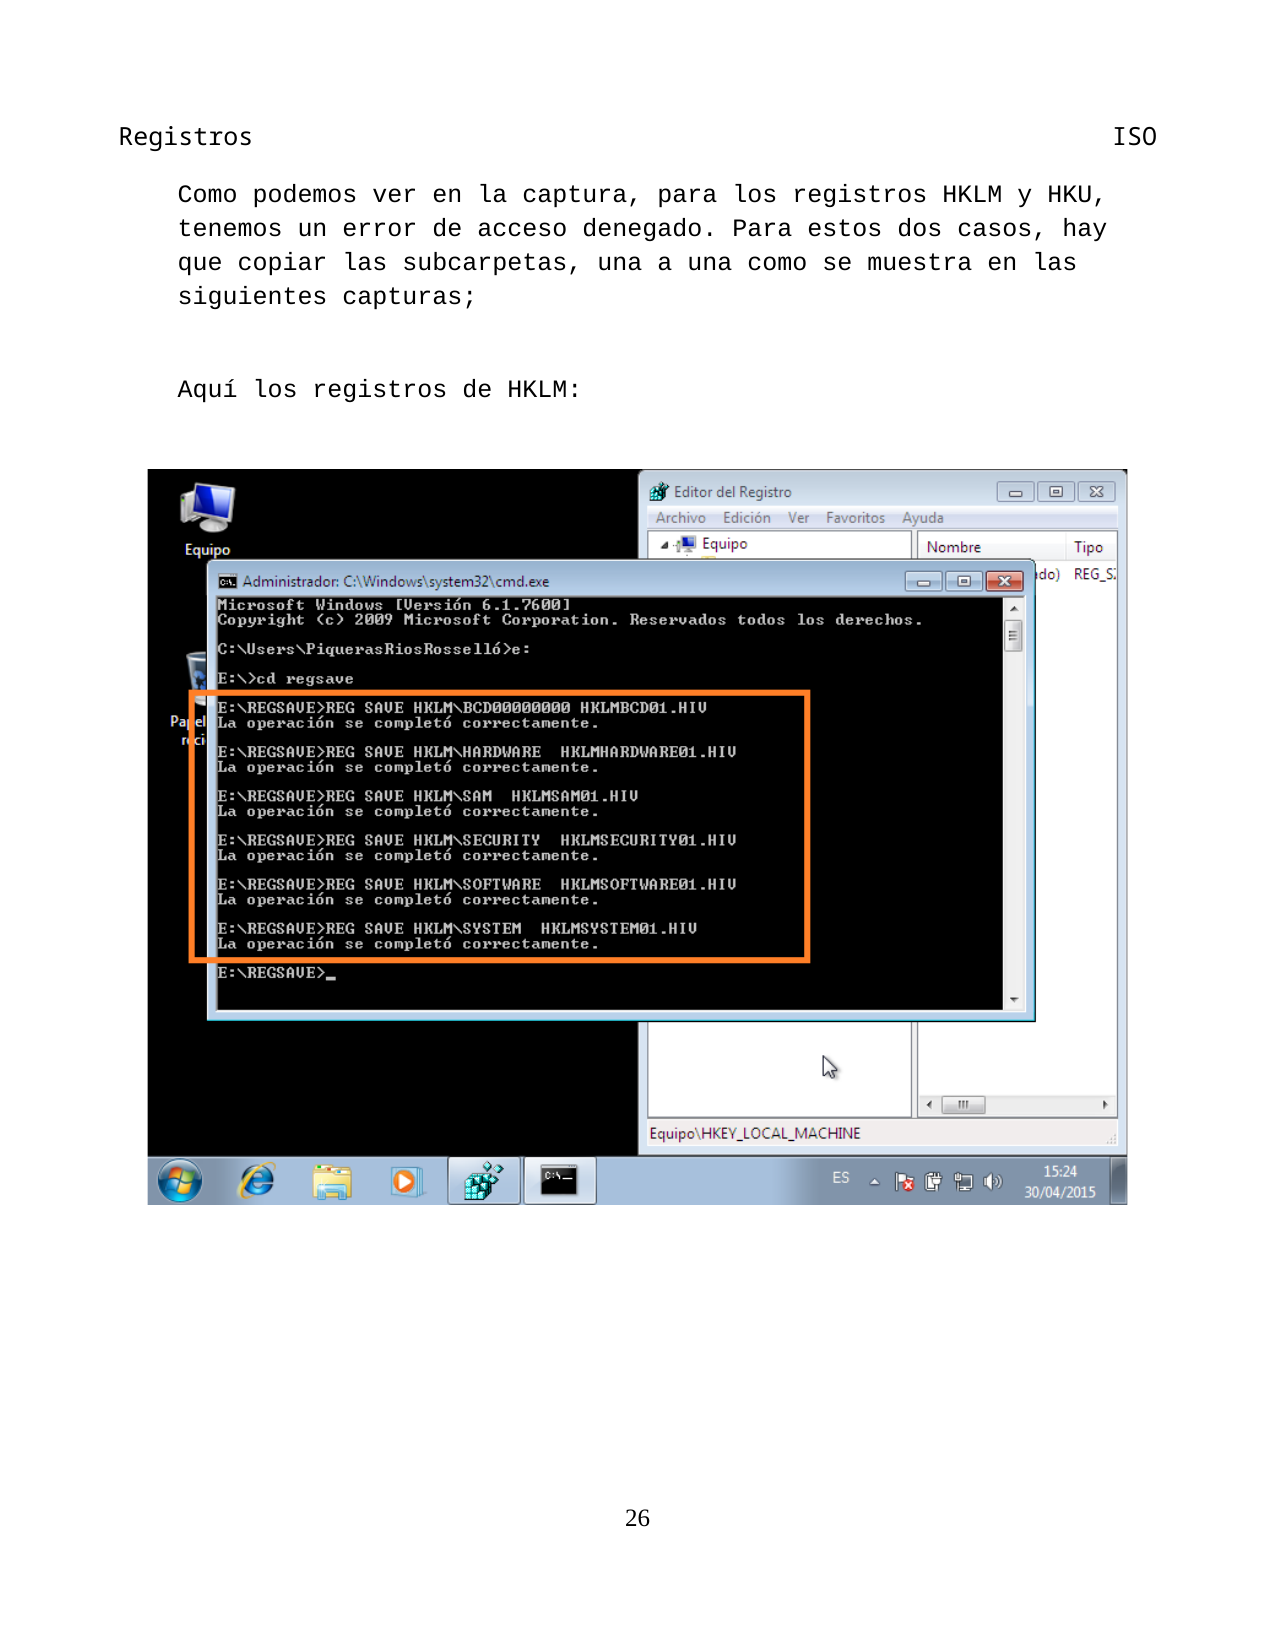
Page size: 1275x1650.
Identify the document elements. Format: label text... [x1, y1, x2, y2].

text Como podemos ver en la captura, para los registros HKLM y HKU, tenemos un error de acceso denegado. Para estos dos casos, hay que copiar las subcarpetas, una a una como se muestra en las siguientes capturas; [177, 182, 1157, 312]
picture [147, 469, 1128, 1205]
text Aquí los registros de HKLM: [177, 376, 1157, 405]
